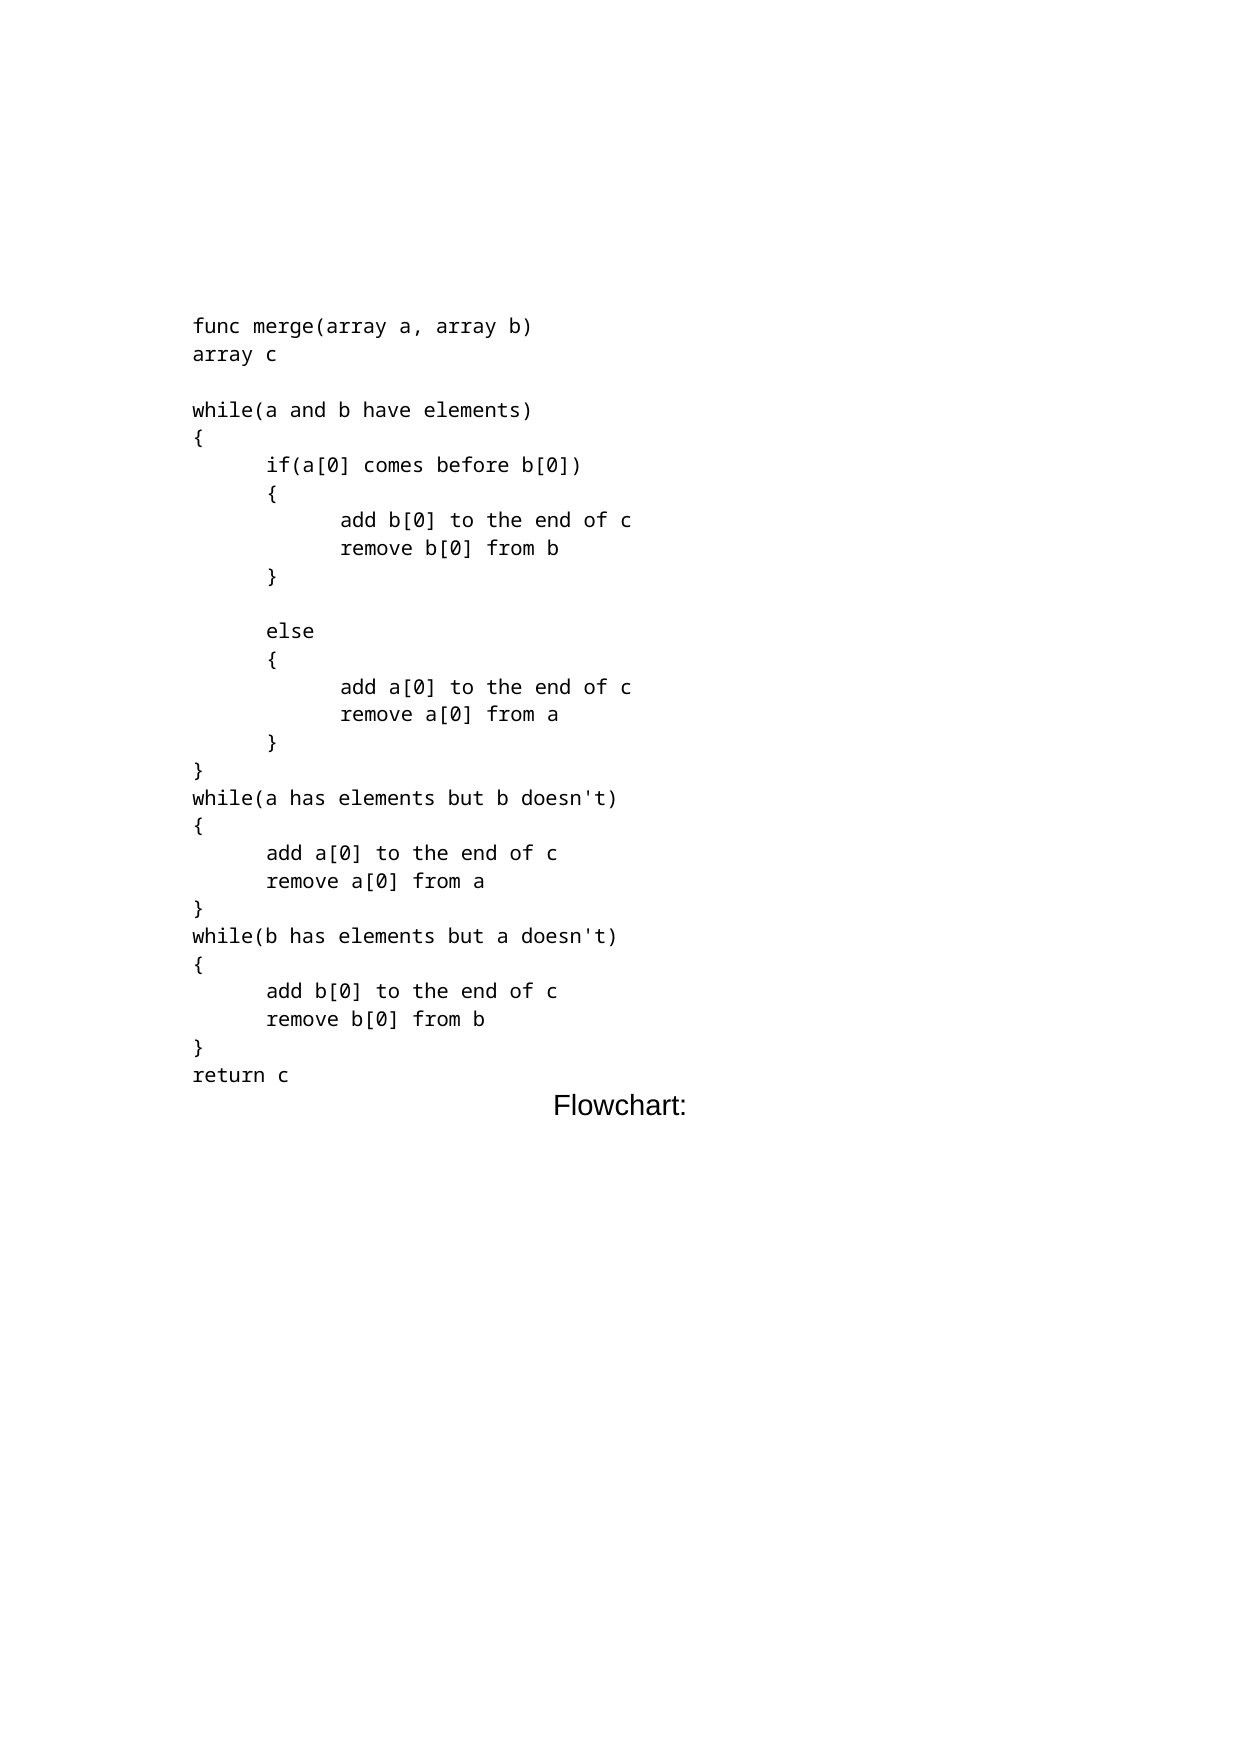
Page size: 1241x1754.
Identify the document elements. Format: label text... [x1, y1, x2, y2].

text remove a[0] from a [118, 866, 1122, 894]
text array c [118, 340, 1122, 367]
text Flowchart: [118, 1088, 1122, 1121]
text { [118, 949, 1122, 977]
text return c [118, 1060, 1122, 1088]
text } [118, 1032, 1122, 1060]
text } [118, 561, 1122, 589]
text } [118, 728, 1122, 755]
text } [118, 894, 1122, 922]
text while(a and b have elements) [118, 395, 1122, 423]
text { [118, 478, 1122, 506]
text add b[0] to the end of c [118, 977, 1122, 1005]
text while(b has elements but a doesn't) [118, 922, 1122, 949]
text remove b[0] from b [118, 534, 1122, 561]
text remove a[0] from a [118, 700, 1122, 728]
text while(a has elements but b doesn't) [118, 783, 1122, 811]
text { [118, 644, 1122, 672]
text { [118, 811, 1122, 838]
text add a[0] to the end of c [118, 838, 1122, 866]
text { [118, 423, 1122, 451]
text if(a[0] comes before b[0]) [118, 451, 1122, 478]
text else [118, 617, 1122, 644]
text add a[0] to the end of c [118, 672, 1122, 700]
text } [118, 755, 1122, 783]
text remove b[0] from b [118, 1005, 1122, 1032]
text add b[0] to the end of c [118, 506, 1122, 534]
text func merge(array a, array b) [118, 312, 1122, 340]
